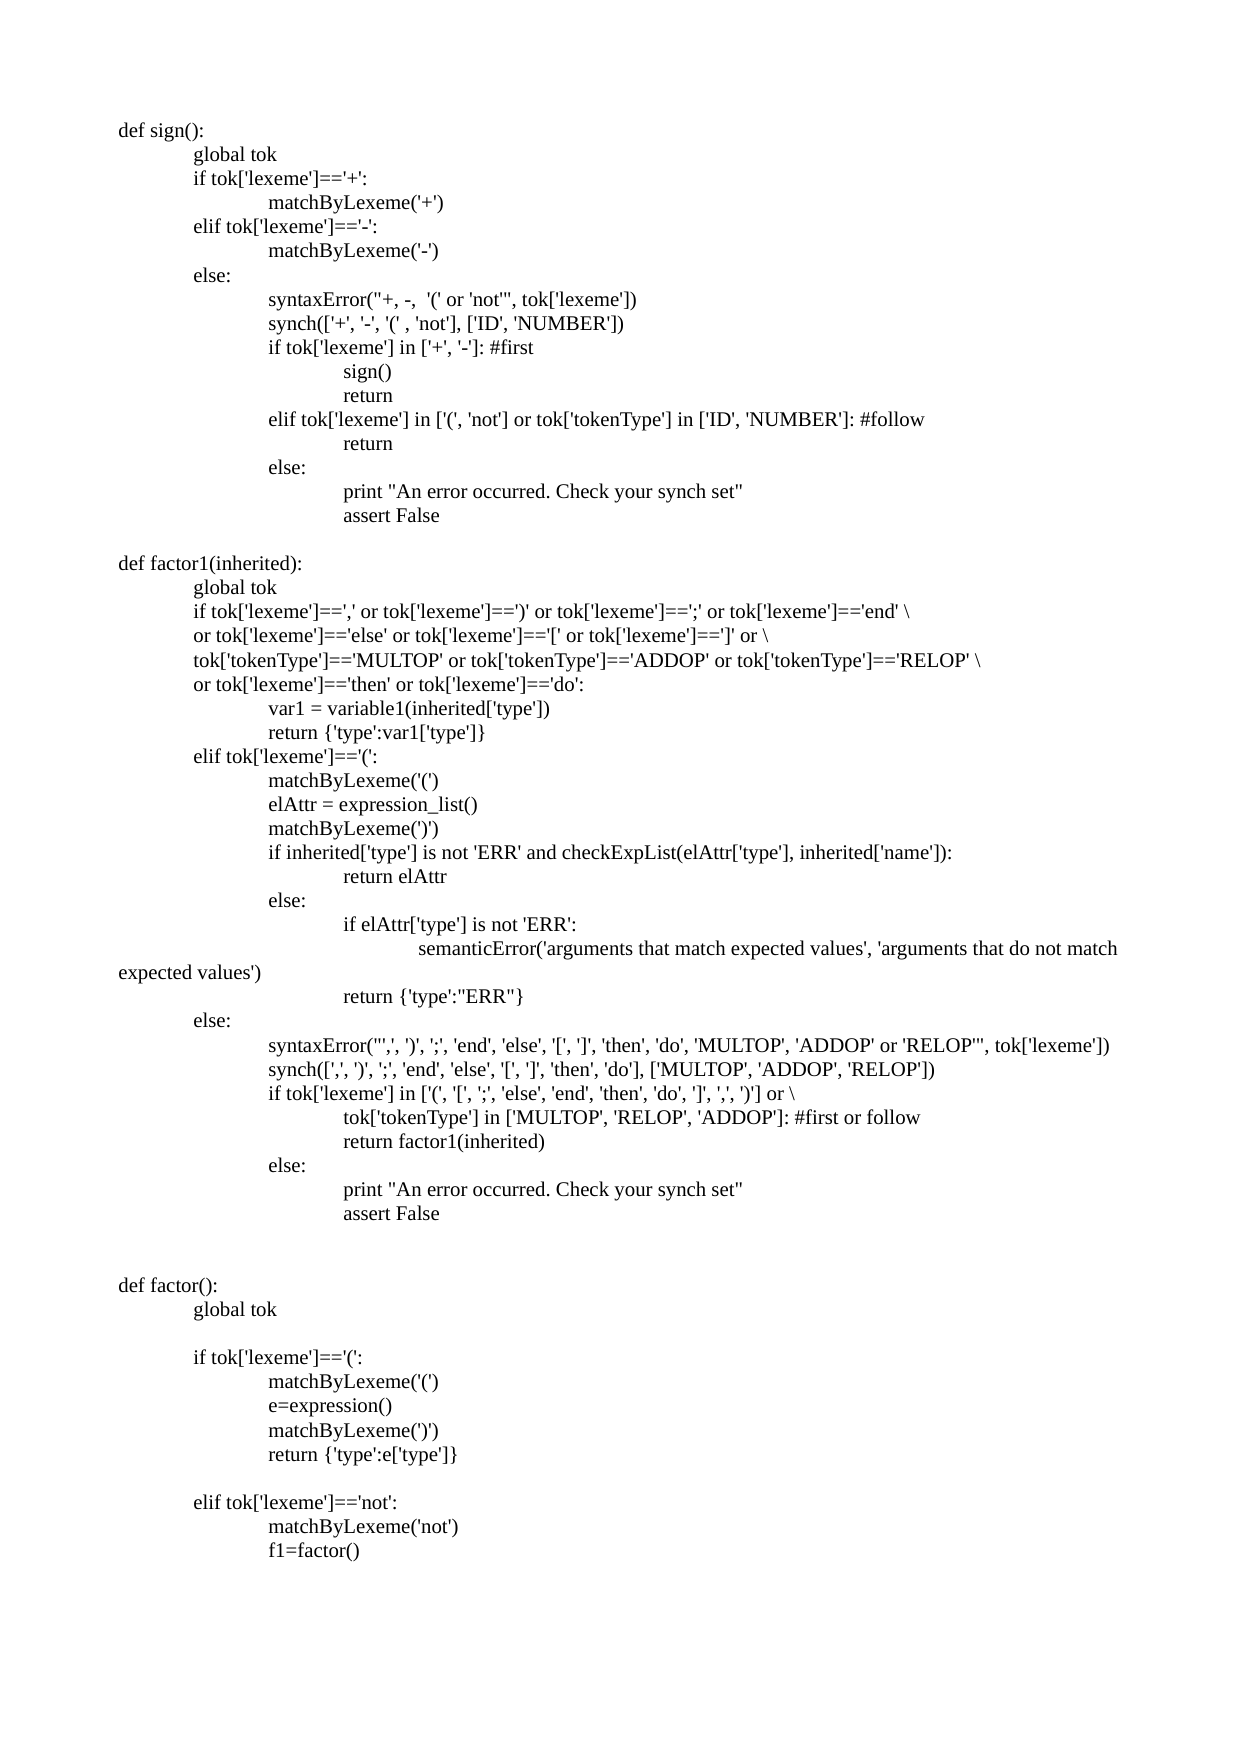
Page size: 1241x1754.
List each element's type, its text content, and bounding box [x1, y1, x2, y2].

text return [118, 383, 1122, 407]
text if tok['lexeme']==',' or tok['lexeme']==')' or tok['lexeme']==';' or tok['lexeme']=='end' \ [118, 599, 1122, 623]
text print "An error occurred. Check your synch set" [118, 479, 1122, 503]
text matchByLexeme('+') [118, 190, 1122, 214]
text matchByLexeme('(') [118, 1369, 1122, 1393]
text sign() [118, 359, 1122, 383]
text matchByLexeme('-') [118, 238, 1122, 262]
text return factor1(inherited) [118, 1129, 1122, 1153]
text elif tok['lexeme'] in ['(', 'not'] or tok['tokenType'] in ['ID', 'NUMBER']: #follow [118, 407, 1122, 431]
text if inherited['type'] is not 'ERR' and checkExpList(elAttr['type'], inherited['name']): [118, 840, 1122, 864]
text synch([',', ')', ';', 'end', 'else', '[', ']', 'then', 'do'], ['MULTOP', 'ADDOP', 'RELOP']) [118, 1057, 1122, 1081]
text else: [118, 1153, 1122, 1177]
text f1=factor() [118, 1538, 1122, 1562]
text def factor(): [118, 1273, 1122, 1297]
text return {'type':"ERR"} [118, 984, 1122, 1008]
text synch(['+', '-', '(' , 'not'], ['ID', 'NUMBER']) [118, 311, 1122, 335]
text var1 = variable1(inherited['type']) [118, 696, 1122, 720]
text else: [118, 1008, 1122, 1032]
text global tok [118, 142, 1122, 166]
text assert False [118, 1201, 1122, 1225]
text semanticError('arguments that match expected values', 'arguments that do not match expected values') [118, 936, 1122, 984]
text return elAttr [118, 864, 1122, 888]
text else: [118, 455, 1122, 479]
text def factor1(inherited): [118, 551, 1122, 575]
text elAttr = expression_list() [118, 792, 1122, 816]
text tok['tokenType'] in ['MULTOP', 'RELOP', 'ADDOP']: #first or follow [118, 1105, 1122, 1129]
text def sign(): [118, 118, 1122, 142]
text tok['tokenType']=='MULTOP' or tok['tokenType']=='ADDOP' or tok['tokenType']=='RELOP' \ [118, 647, 1122, 672]
text matchByLexeme(')') [118, 816, 1122, 840]
text print "An error occurred. Check your synch set" [118, 1177, 1122, 1201]
text global tok [118, 575, 1122, 599]
text else: [118, 888, 1122, 912]
text return {'type':var1['type']} [118, 720, 1122, 744]
text return {'type':e['type']} [118, 1442, 1122, 1466]
text if tok['lexeme'] in ['+', '-']: #first [118, 335, 1122, 359]
text or tok['lexeme']=='then' or tok['lexeme']=='do': [118, 672, 1122, 696]
text matchByLexeme('(') [118, 768, 1122, 792]
text matchByLexeme(')') [118, 1417, 1122, 1442]
text assert False [118, 503, 1122, 527]
text or tok['lexeme']=='else' or tok['lexeme']=='[' or tok['lexeme']==']' or \ [118, 623, 1122, 647]
text matchByLexeme('not') [118, 1514, 1122, 1538]
text elif tok['lexeme']=='-': [118, 214, 1122, 238]
text else: [118, 262, 1122, 287]
text if tok['lexeme']=='+': [118, 166, 1122, 190]
text elif tok['lexeme']=='not': [118, 1490, 1122, 1514]
text elif tok['lexeme']=='(': [118, 744, 1122, 768]
text if tok['lexeme']=='(': [118, 1345, 1122, 1369]
text syntaxError("',', ')', ';', 'end', 'else', '[', ']', 'then', 'do', 'MULTOP', 'ADDOP' or 'RELOP'", tok['lexeme']) [118, 1032, 1122, 1057]
text if tok['lexeme'] in ['(', '[', ';', 'else', 'end', 'then', 'do', ']', ',', ')'] or \ [118, 1081, 1122, 1105]
text return [118, 431, 1122, 455]
text global tok [118, 1297, 1122, 1321]
text syntaxError("+, -, '(' or 'not'", tok['lexeme']) [118, 287, 1122, 311]
text if elAttr['type'] is not 'ERR': [118, 912, 1122, 936]
text e=expression() [118, 1393, 1122, 1417]
